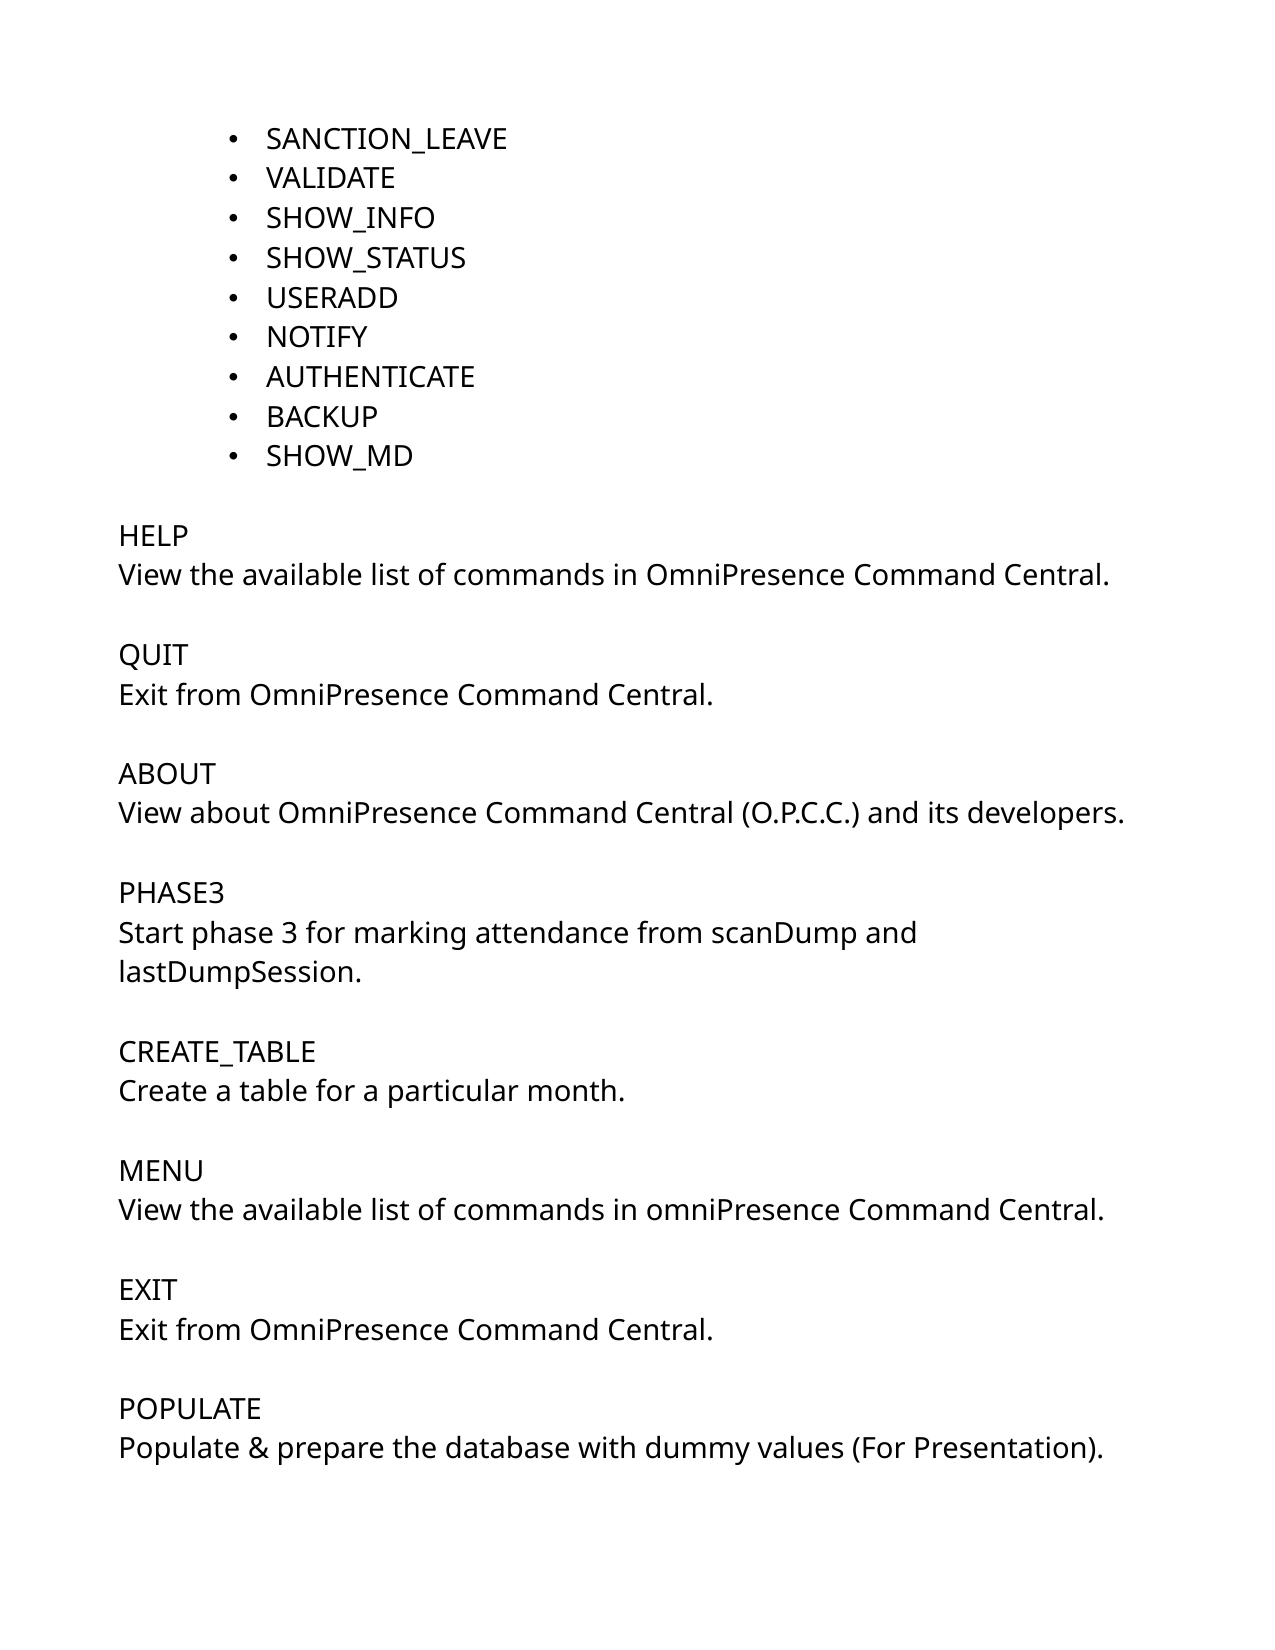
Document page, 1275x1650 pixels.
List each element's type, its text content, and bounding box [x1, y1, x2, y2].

text Populate & prepare the database with dummy values (For Presentation). [118, 1428, 1157, 1467]
text PHASE3 [118, 872, 1157, 912]
list USERADD [228, 277, 1157, 317]
text CREATE_TABLE [118, 1031, 1157, 1071]
list SANCTION_LEAVE [228, 118, 1157, 158]
list SHOW_MD [228, 436, 1157, 475]
list VALIDATE [228, 158, 1157, 197]
text Start phase 3 for marking attendance from scanDump and lastDumpSession. [118, 912, 1157, 991]
list BACKUP [228, 396, 1157, 436]
text View the available list of commands in OmniPresence Command Central. [118, 555, 1157, 594]
text POPULATE [118, 1388, 1157, 1428]
text Create a table for a particular month. [118, 1071, 1157, 1110]
text EXIT [118, 1269, 1157, 1309]
list NOTIFY [228, 317, 1157, 356]
text Exit from OmniPresence Command Central. [118, 674, 1157, 713]
text View about OmniPresence Command Central (O.P.C.C.) and its developers. [118, 793, 1157, 832]
list AUTHENTICATE [228, 356, 1157, 396]
list SHOW_INFO [228, 197, 1157, 237]
text HELP [118, 515, 1157, 555]
text QUIT [118, 634, 1157, 674]
text Exit from OmniPresence Command Central. [118, 1309, 1157, 1348]
list SHOW_STATUS [228, 237, 1157, 277]
text ABOUT [118, 753, 1157, 793]
text MENU [118, 1150, 1157, 1190]
text View the available list of commands in omniPresence Command Central. [118, 1190, 1157, 1229]
